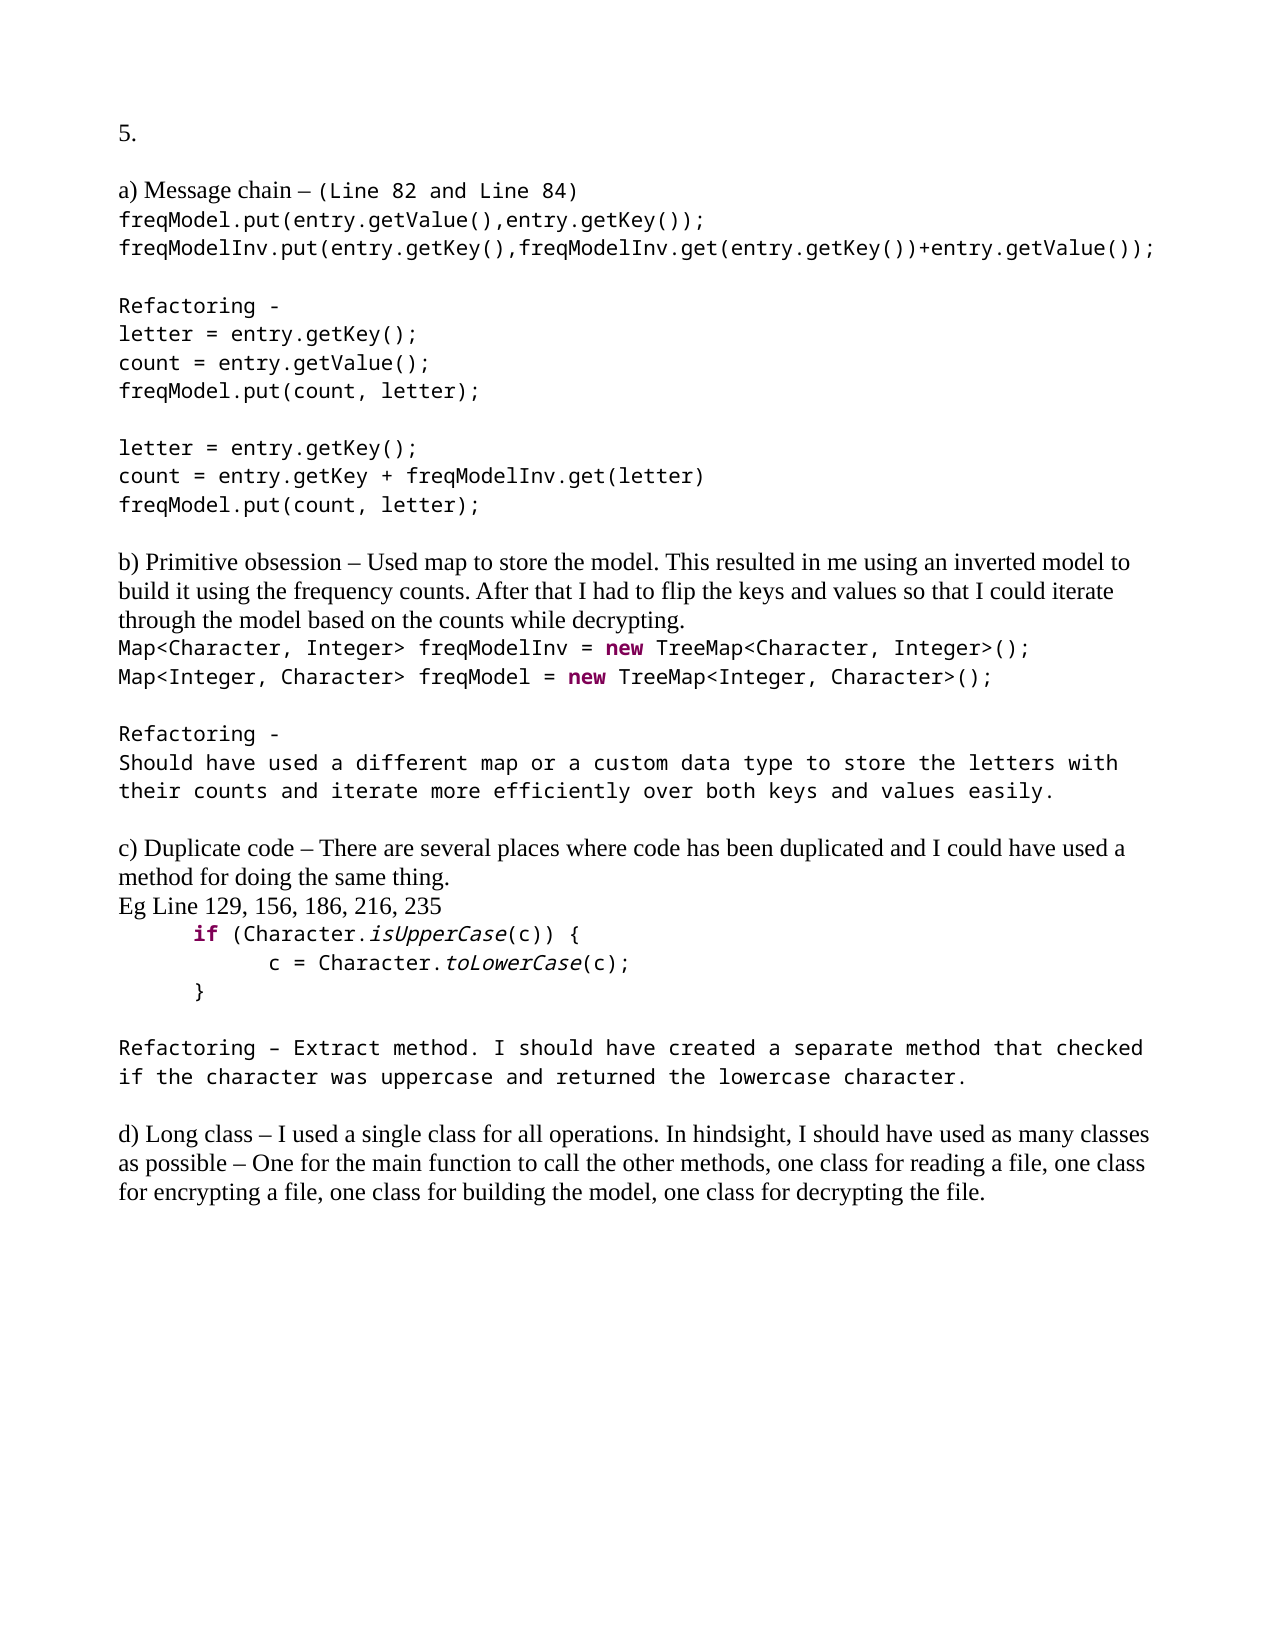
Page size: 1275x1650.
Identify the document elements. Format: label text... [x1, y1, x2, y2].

text Refactoring - [118, 719, 1157, 748]
text letter = entry.getKey(); [118, 319, 1157, 348]
text Refactoring - [118, 291, 1157, 319]
text count = entry.getValue(); [118, 348, 1157, 376]
text 5. [118, 118, 1157, 147]
text if (Character.isUpperCase(c)) { [118, 919, 1157, 948]
text count = entry.getKey + freqModelInv.get(letter) [118, 462, 1157, 490]
text Map<Character, Integer> freqModelInv = new TreeMap<Character, Integer>(); [118, 633, 1157, 662]
text Eg Line 129, 156, 186, 216, 235 [118, 891, 1157, 919]
text Map<Integer, Character> freqModel = new TreeMap<Integer, Character>(); [118, 662, 1157, 690]
text c) Duplicate code – There are several places where code has been duplicated and I could have used a method for doing the same thing. [118, 833, 1157, 891]
text Should have used a different map or a custom data type to store the letters with their counts and iterate more efficiently over both keys and values easily. [118, 748, 1157, 804]
text b) Primitive obsession – Used map to store the model. This resulted in me using an inverted model to build it using the frequency counts. After that I had to flip the keys and values so that I could iterate through the model based on the counts while decrypting. [118, 547, 1157, 633]
text freqModelInv.put(entry.getKey(),freqModelInv.get(entry.getKey())+entry.getValue()); [118, 233, 1157, 262]
text c = Character.toLowerCase(c); [118, 948, 1157, 976]
text Refactoring – Extract method. I should have created a separate method that checked if the character was uppercase and returned the lowercase character. [118, 1033, 1157, 1090]
text freqModel.put(count, letter); [118, 376, 1157, 404]
text a) Message chain – (Line 82 and Line 84) freqModel.put(entry.getValue(),entry.getKey()); [118, 176, 1157, 233]
text } [118, 976, 1157, 1005]
text letter = entry.getKey(); [118, 433, 1157, 462]
text d) Long class – I used a single class for all operations. In hindsight, I should have used as many classes as possible – One for the main function to call the other methods, one class for reading a file, one class for encrypting a file, one class for building the model, one class for decrypting the file. [118, 1119, 1157, 1205]
text freqModel.put(count, letter); [118, 490, 1157, 518]
